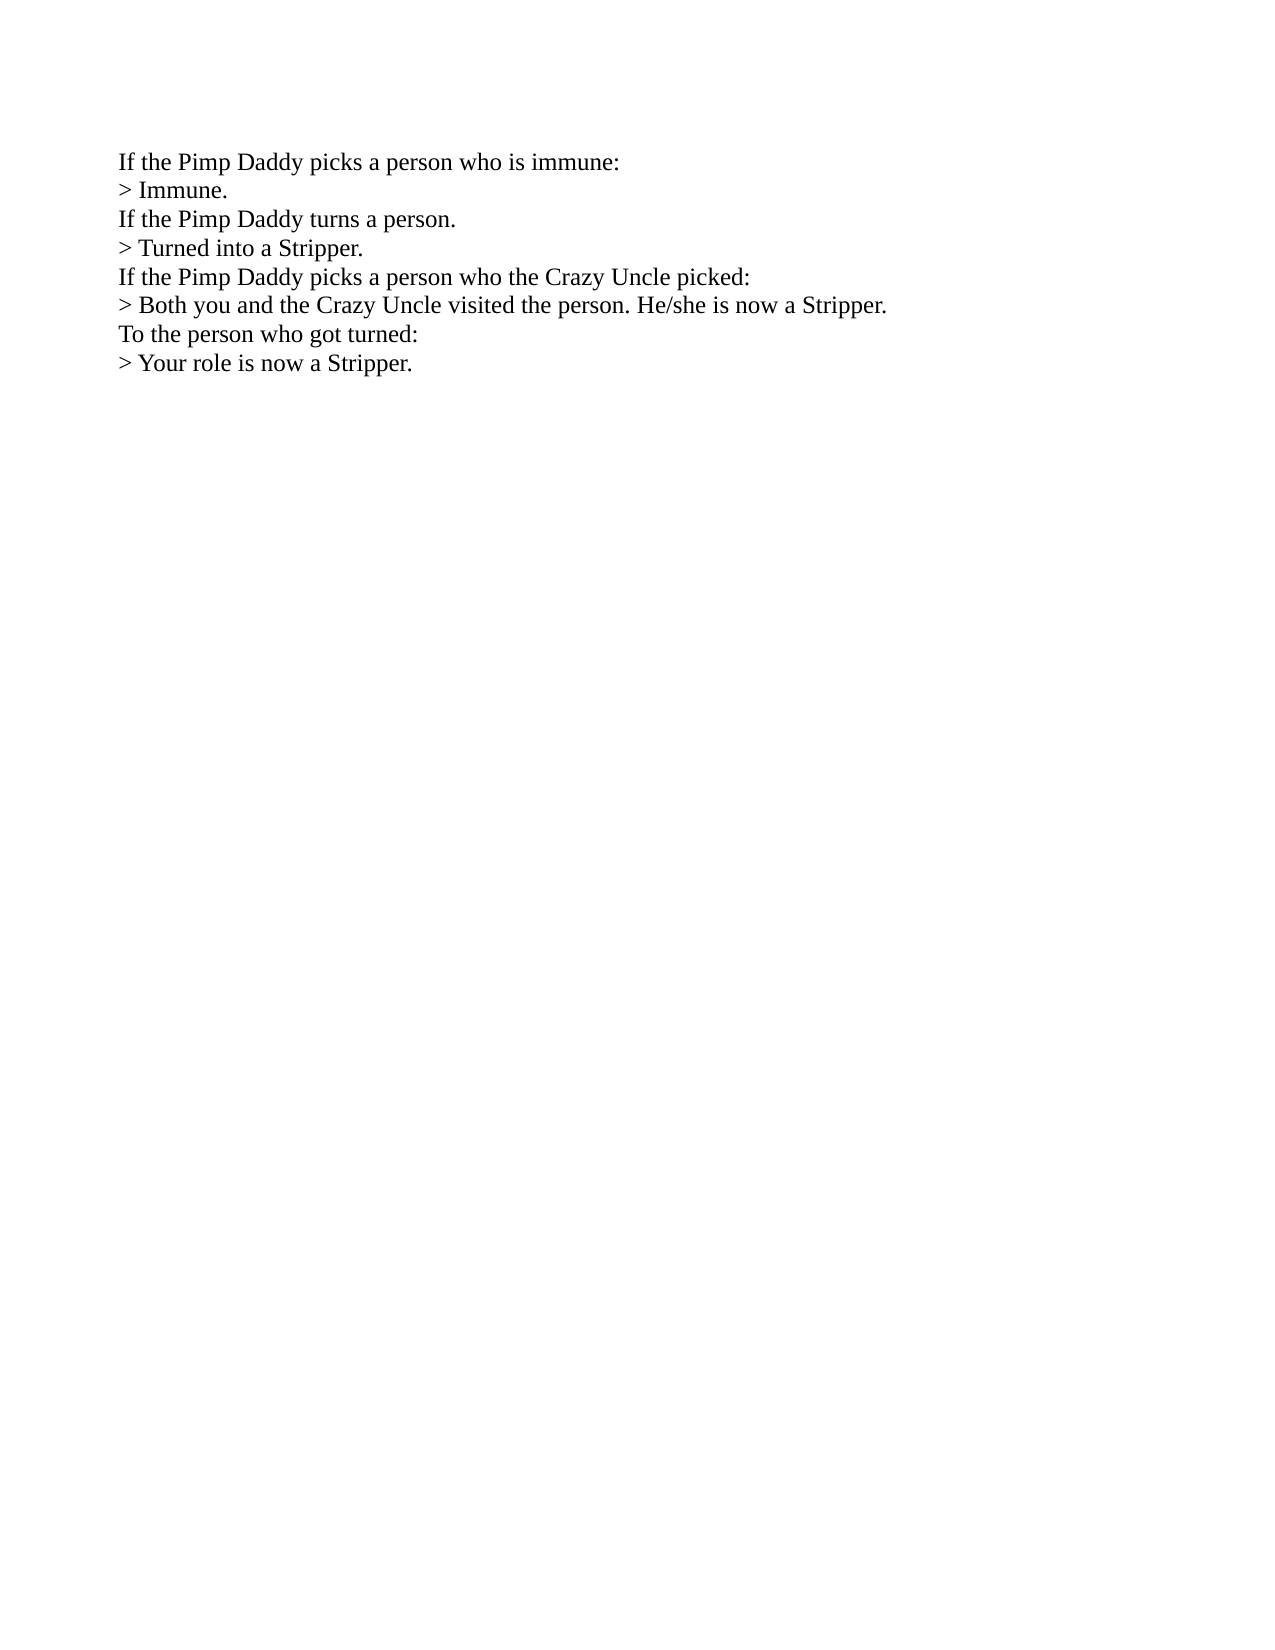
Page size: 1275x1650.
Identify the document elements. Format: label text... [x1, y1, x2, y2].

text > Your role is now a Stripper. [118, 348, 1157, 377]
text > Both you and the Crazy Uncle visited the person. He/she is now a Stripper. [118, 291, 1157, 319]
text To the person who got turned: [118, 319, 1157, 348]
text If the Pimp Daddy turns a person. [118, 204, 1157, 233]
text > Immune. [118, 176, 1157, 204]
text If the Pimp Daddy picks a person who is immune: [118, 147, 1157, 176]
text > Turned into a Stripper. [118, 233, 1157, 262]
text If the Pimp Daddy picks a person who the Crazy Uncle picked: [118, 262, 1157, 291]
